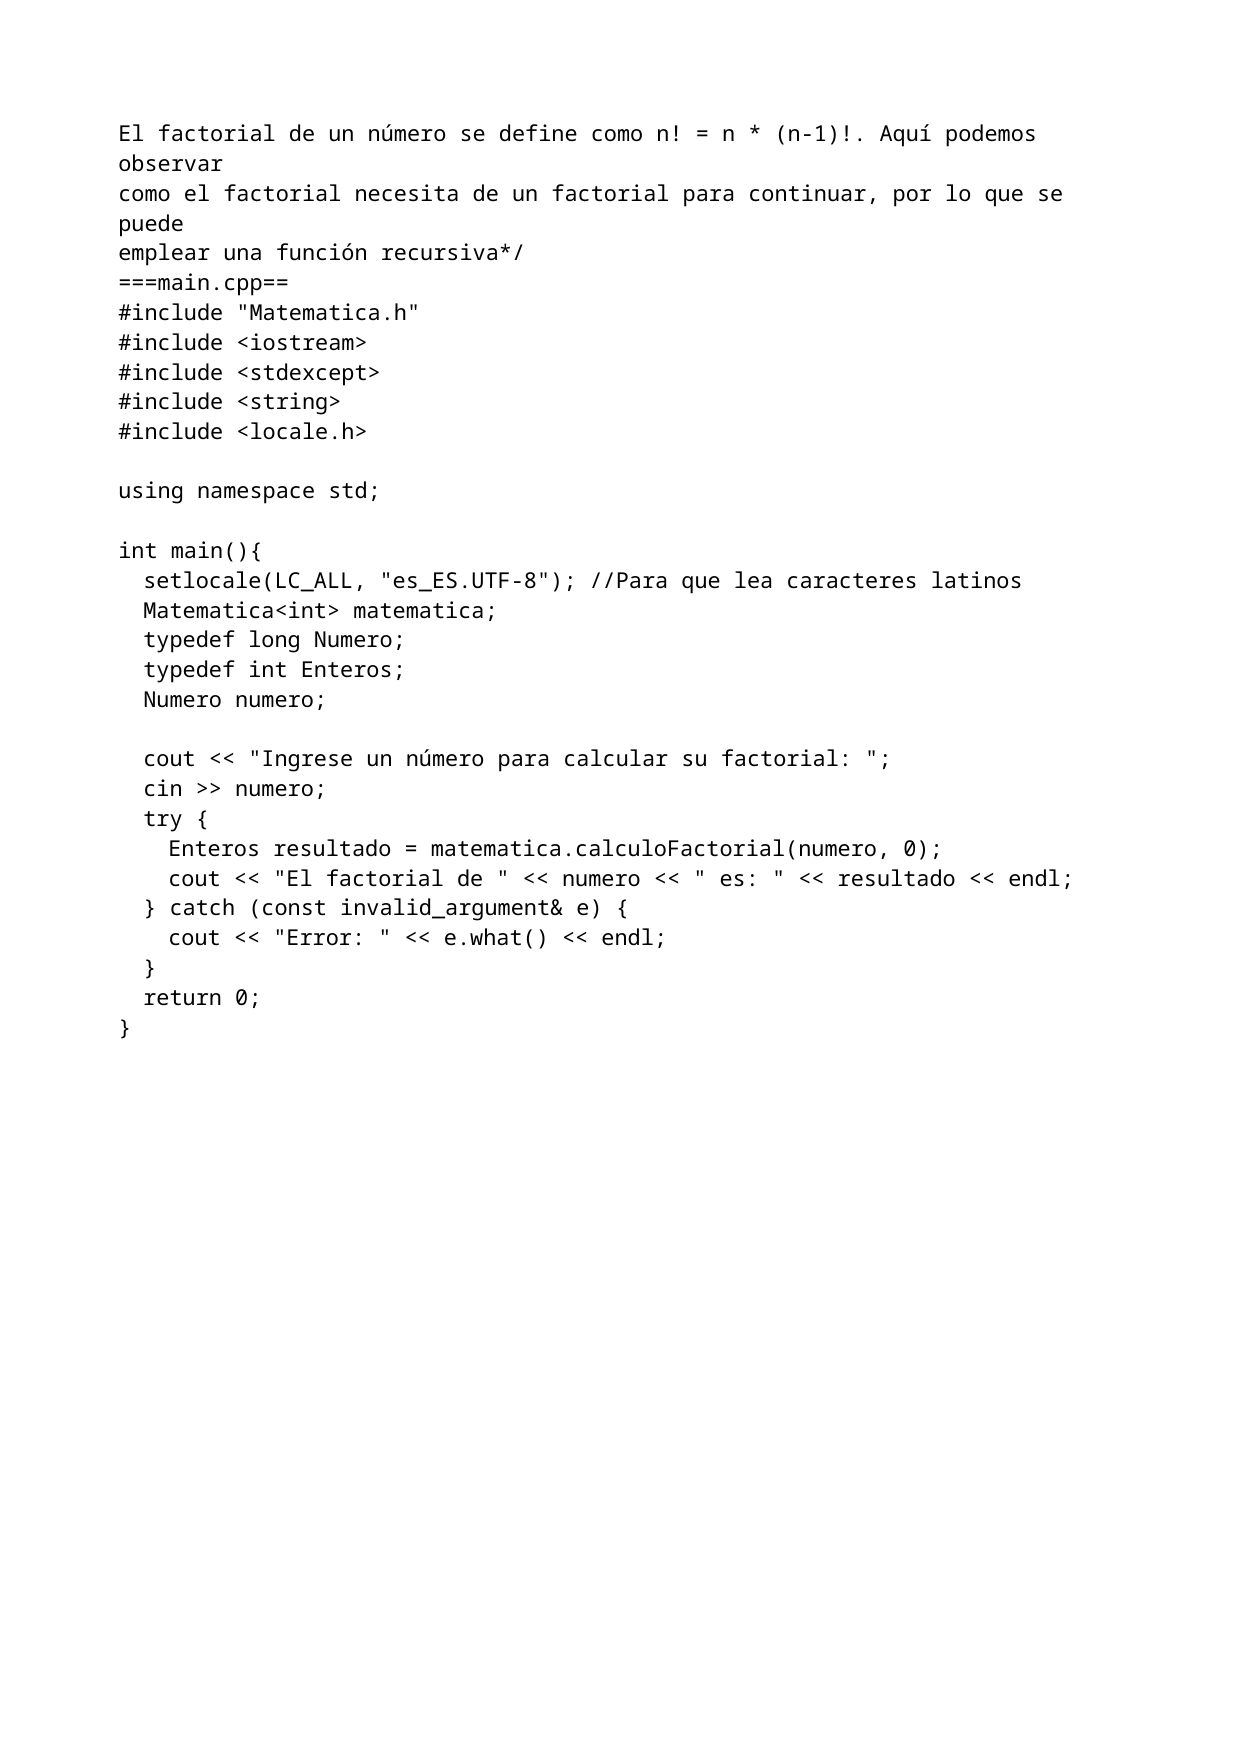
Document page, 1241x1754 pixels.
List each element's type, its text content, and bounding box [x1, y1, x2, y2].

text #include <stdexcept> [118, 356, 1122, 386]
text setlocale(LC_ALL, "es_ES.UTF-8"); //Para que lea caracteres latinos [118, 565, 1122, 594]
text emplear una función recursiva*/ [118, 237, 1122, 267]
text } catch (const invalid_argument& e) { [118, 892, 1122, 922]
text cout << "El factorial de " << numero << " es: " << resultado << endl; [118, 863, 1122, 892]
text cout << "Ingrese un número para calcular su factorial: "; [118, 743, 1122, 773]
text #include <iostream> [118, 327, 1122, 356]
text cin >> numero; [118, 773, 1122, 803]
text try { [118, 803, 1122, 833]
text } [118, 1012, 1122, 1041]
text #include <locale.h> [118, 416, 1122, 446]
text cout << "Error: " << e.what() << endl; [118, 922, 1122, 952]
text como el factorial necesita de un factorial para continuar, por lo que se puede [118, 178, 1122, 237]
text int main(){ [118, 535, 1122, 565]
text return 0; [118, 982, 1122, 1012]
text #include "Matematica.h" [118, 297, 1122, 327]
text ===main.cpp== [118, 267, 1122, 297]
text Enteros resultado = matematica.calculoFactorial(numero, 0); [118, 833, 1122, 863]
text typedef int Enteros; [118, 654, 1122, 684]
text #include <string> [118, 386, 1122, 416]
text El factorial de un número se define como n! = n * (n-1)!. Aquí podemos observar [118, 118, 1122, 178]
text Matematica<int> matematica; [118, 594, 1122, 624]
text typedef long Numero; [118, 624, 1122, 654]
text Numero numero; [118, 684, 1122, 714]
text using namespace std; [118, 476, 1122, 505]
text } [118, 952, 1122, 982]
